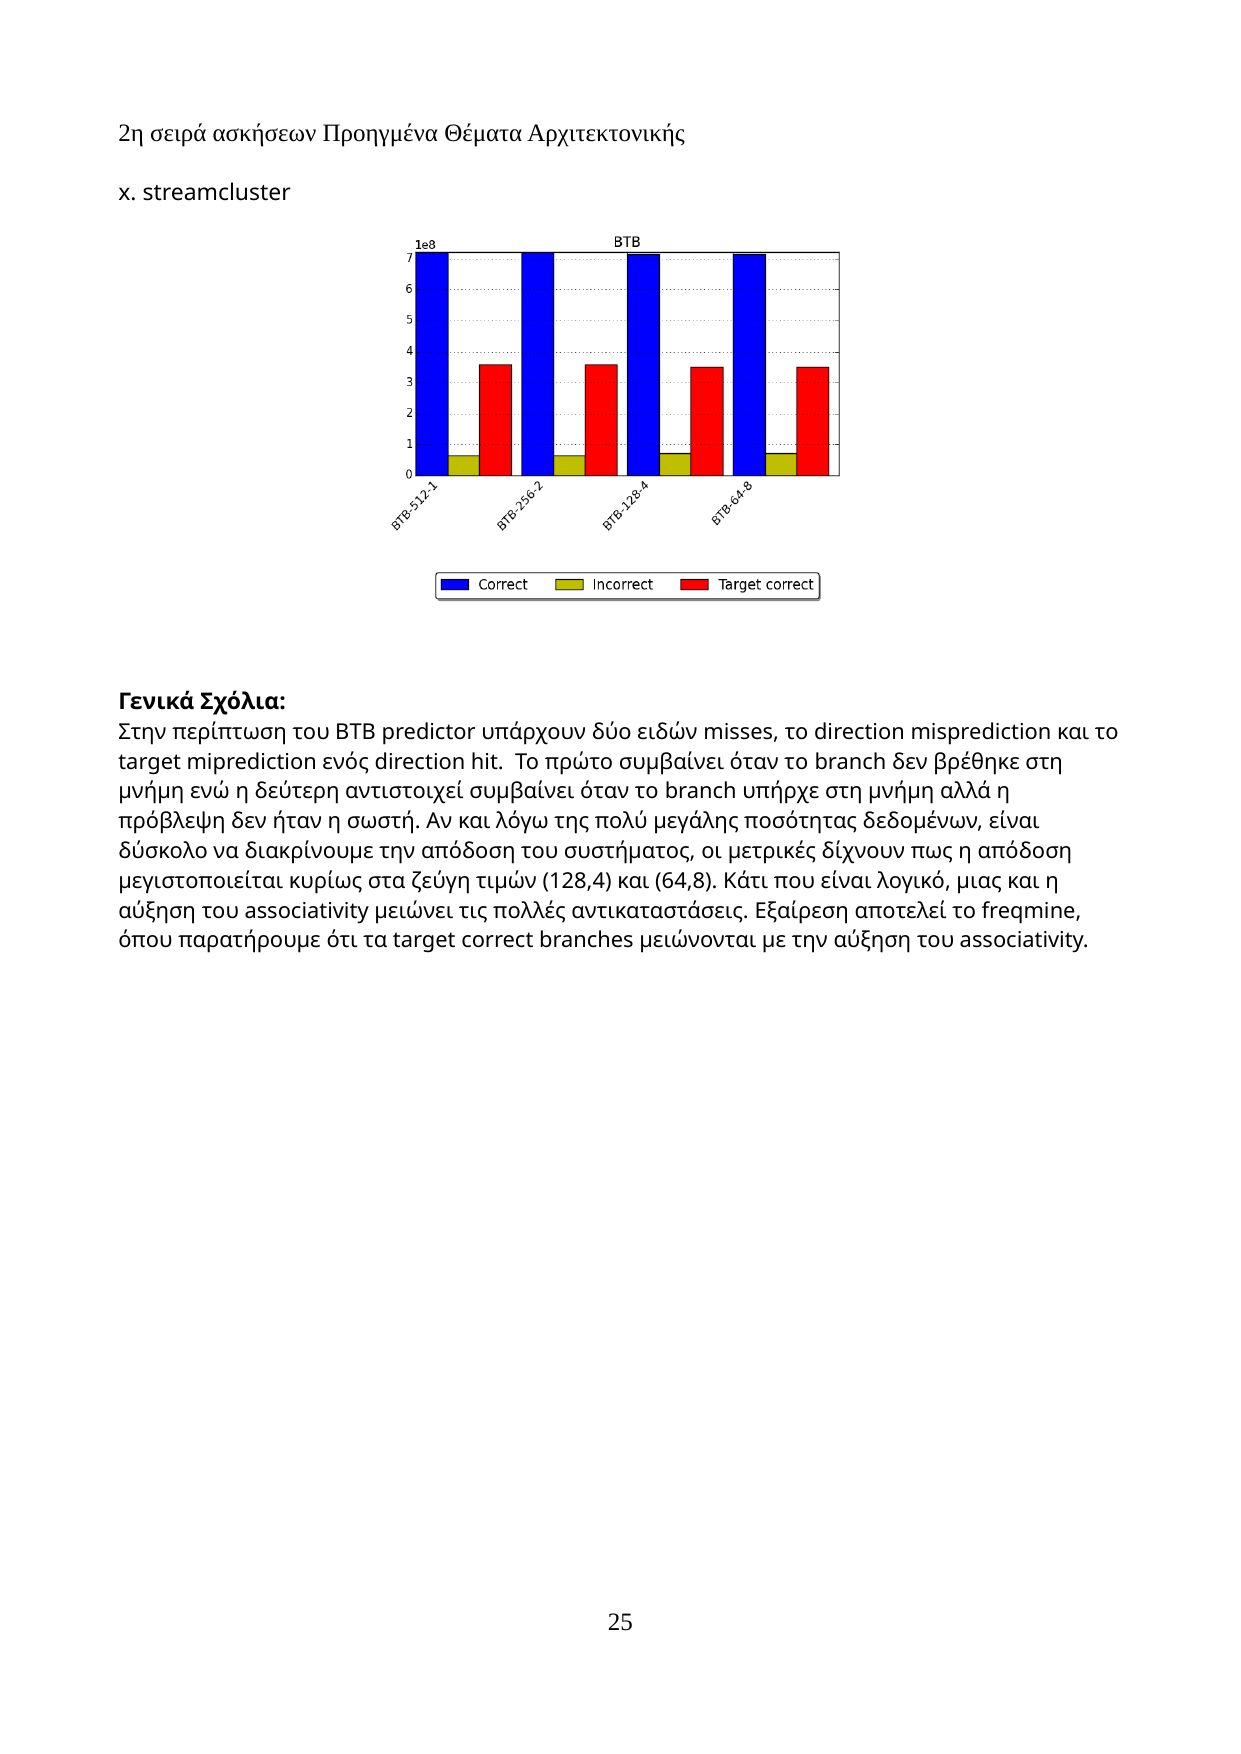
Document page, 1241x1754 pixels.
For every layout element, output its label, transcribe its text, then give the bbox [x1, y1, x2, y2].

picture [347, 207, 893, 654]
text Στην περίπτωση του BTB predictor υπάρχουν δύο ειδών misses, το direction misprediction και το target miprediction ενός direction hit. Το πρώτο συμβαίνει όταν το branch δεν βρέθηκε στη μνήμη ενώ η δεύτερη αντιστοιχεί συμβαίνει όταν το branch υπήρχε στη μνήμη αλλά η πρόβλεψη δεν ήταν η σωστή. Αν και λόγω της πολύ μεγάλης ποσότητας δεδομένων, είναι δύσκολο να διακρίνουμε την απόδοση του συστήματος, οι μετρικές δίχνουν πως η απόδοση μεγιστοποιείται κυρίως στα ζεύγη τιμών (128,4) και (64,8). Κάτι που είναι λογικό, μιας και η αύξηση του associativity μειώνει τις πολλές αντικαταστάσεις. Εξαίρεση αποτελεί το freqmine, όπου παρατήρουμε ότι τα target correct branches μειώνονται με την αύξηση του associativity. [118, 716, 1122, 954]
title streamcluster [118, 176, 1122, 208]
title Γενικά Σχόλια: [118, 684, 1122, 716]
